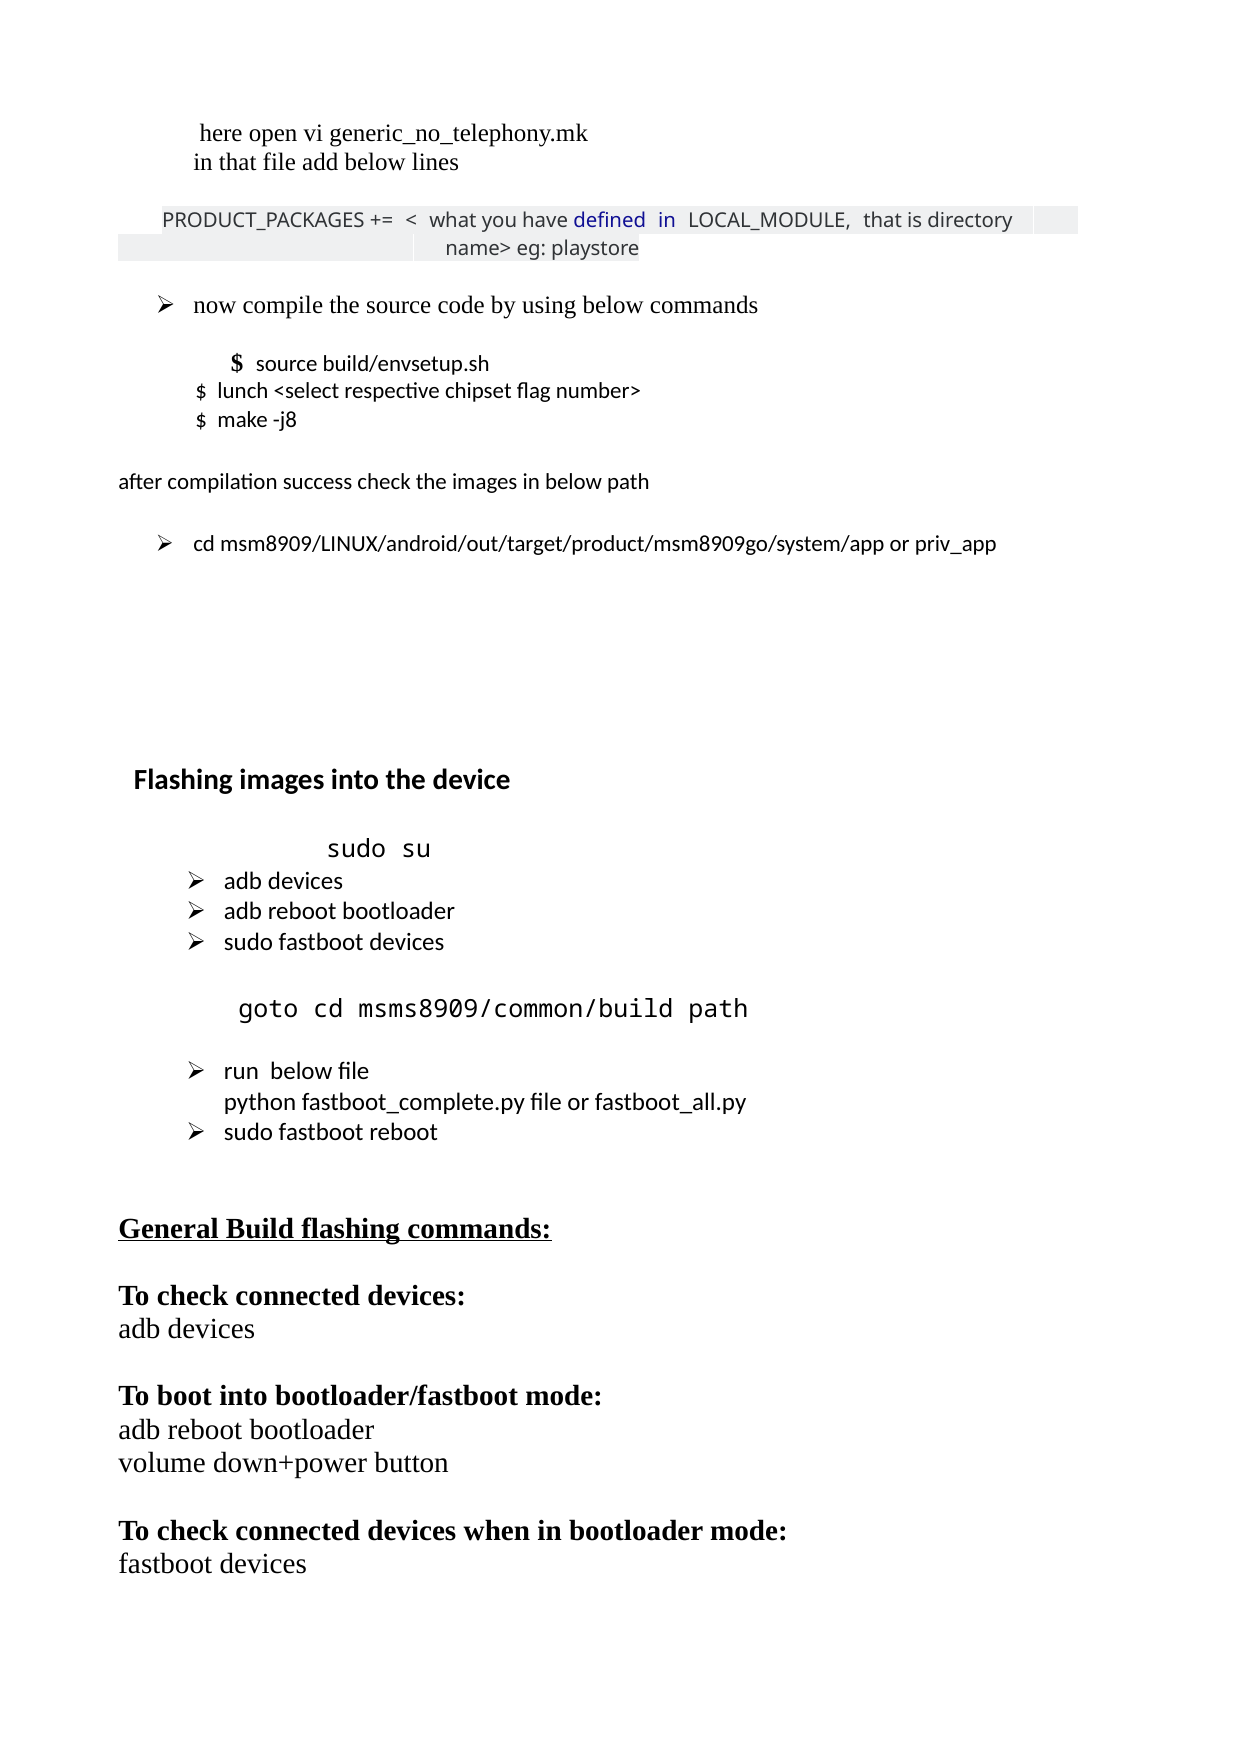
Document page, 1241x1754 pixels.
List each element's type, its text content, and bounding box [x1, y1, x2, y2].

list python fastboot_complete.py file or fastboot_all.py [186, 1086, 1122, 1116]
list cd msm8909/LINUX/android/out/target/product/msm8909go/system/app or priv_app [156, 529, 1122, 557]
text after compilation success check the images in below path [118, 467, 1122, 495]
text General Build flashing commands: [118, 1211, 1122, 1244]
text sudo su [118, 831, 1122, 865]
text $ make -j8 [118, 405, 1122, 433]
list adb devices [186, 865, 1122, 896]
text PRODUCT_PACKAGES += < what you have defined in LOCAL_MODULE, that is directory name> eg: playstore [118, 204, 1122, 261]
text To check connected devices: [118, 1278, 1122, 1311]
list adb reboot bootloader [186, 896, 1122, 926]
list sudo fastboot reboot [186, 1116, 1122, 1147]
text $ lunch <select respective chipset flag number> [118, 377, 1122, 405]
list sudo fastboot devices [186, 926, 1122, 957]
list in that file add below lines [156, 147, 1122, 176]
text fastboot devices [118, 1546, 1122, 1580]
text Flashing images into the device [118, 761, 1122, 797]
list here open vi generic_no_telephony.mk [156, 118, 1122, 147]
list now compile the source code by using below commands [156, 290, 1122, 319]
text goto cd msms8909/common/build path [118, 991, 1122, 1025]
text adb reboot bootloader [118, 1412, 1122, 1446]
text volume down+power button [118, 1446, 1122, 1479]
text To boot into bootloader/fastboot mode: [118, 1378, 1122, 1412]
text $ source build/envsetup.sh [118, 348, 1122, 377]
list run below file [186, 1055, 1122, 1086]
text adb devices [118, 1311, 1122, 1345]
text To check connected devices when in bootloader mode: [118, 1513, 1122, 1546]
